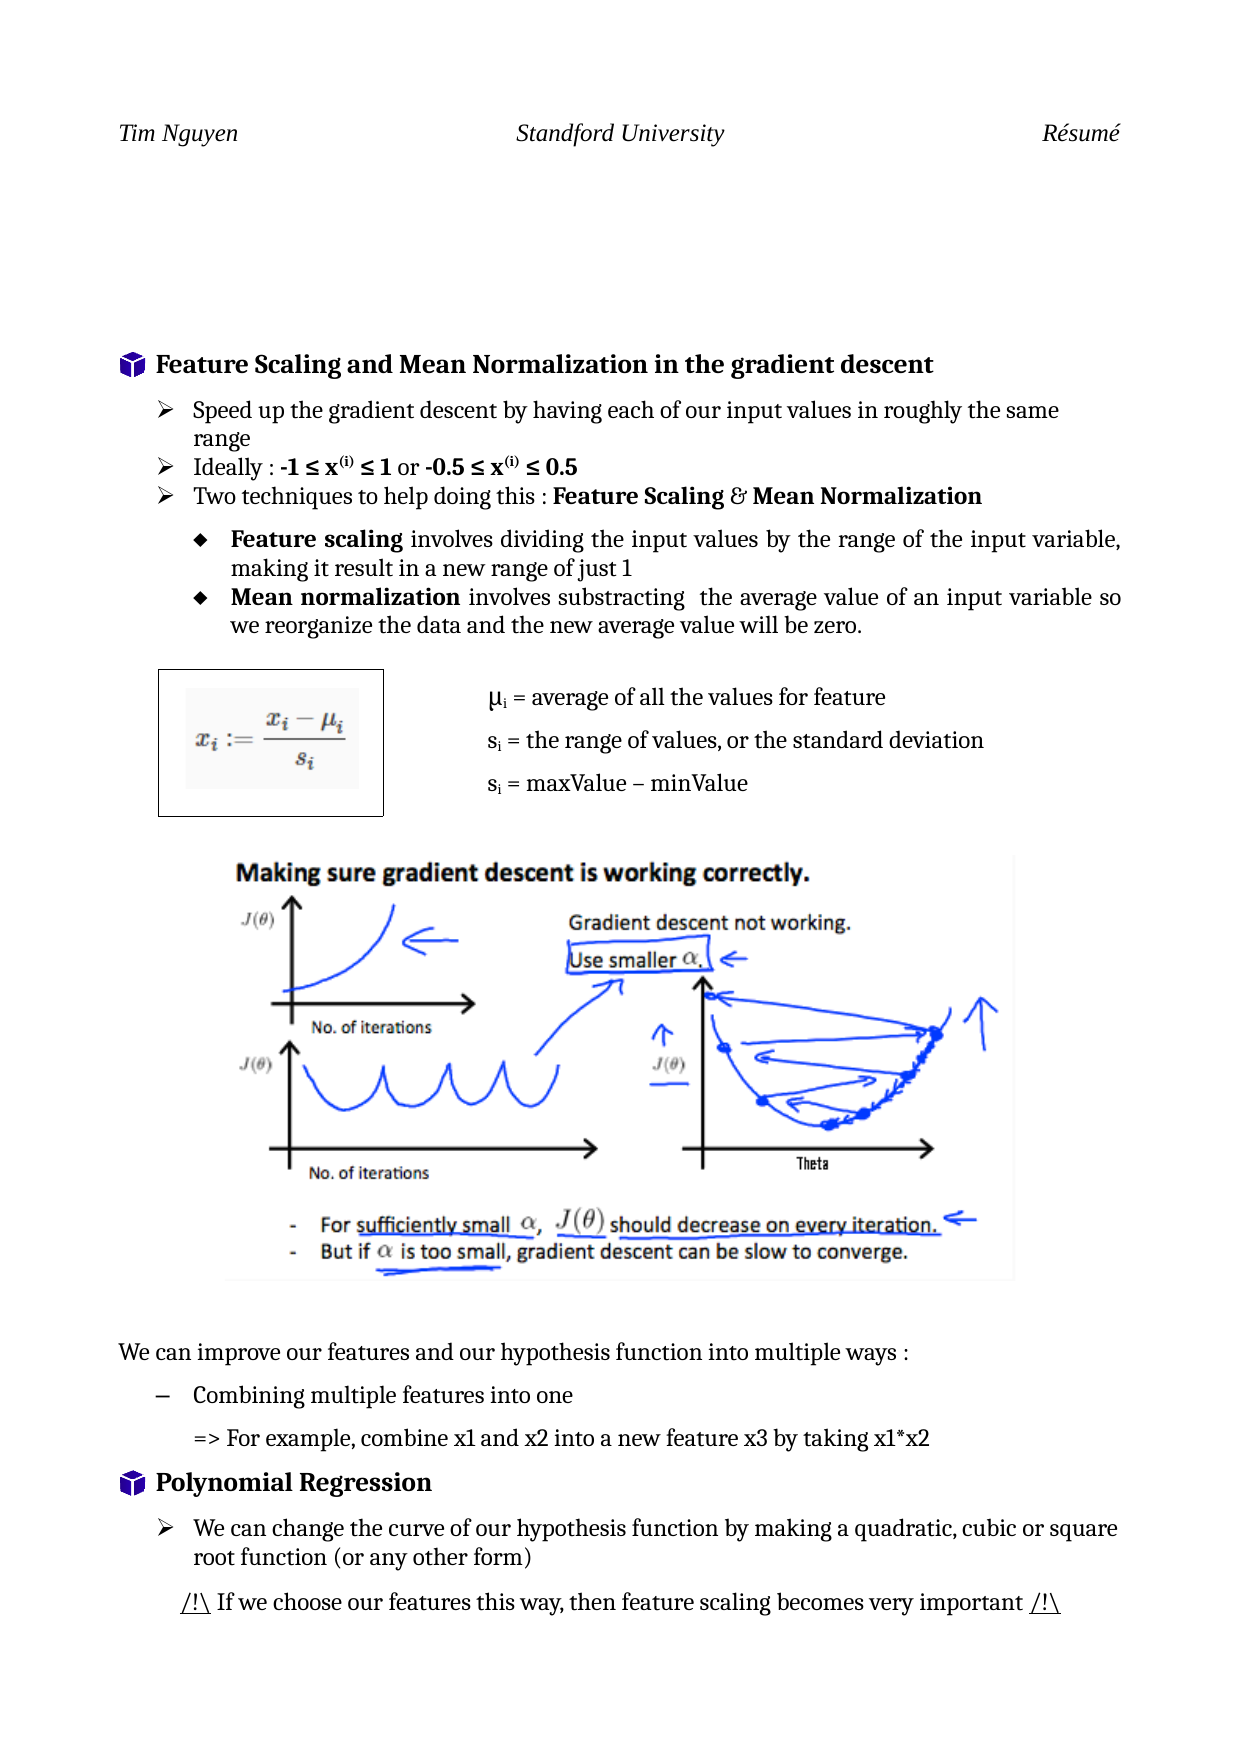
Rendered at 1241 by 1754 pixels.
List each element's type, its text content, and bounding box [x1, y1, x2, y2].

picture [185, 688, 359, 789]
list Feature Scaling and Mean Normalization in the gradient descent [118, 349, 1122, 380]
text We can improve our features and our hypothesis function into multiple ways : [118, 1338, 1122, 1367]
list Combining multiple features into one [156, 1381, 1122, 1410]
list Polynomial Regression [118, 1467, 1122, 1498]
text μi = average of all the values for feature [384, 683, 1122, 712]
list => For example, combine x1 and x2 into a new feature x3 by taking x1*x2 [156, 1424, 1122, 1453]
text [118, 769, 158, 798]
list Feature scaling involves dividing the input values by the range of the input variable, making it result in a new range of just 1 [193, 525, 1122, 582]
list Mean normalization involves substracting the average value of an input variable so we reorganize the data and the new average value will be zero. [193, 582, 1122, 640]
text si = the range of values, or the standard deviation [384, 726, 1122, 755]
list We can change the curve of our hypothesis function by making a quadratic, cubic or square root function (or any other form) [156, 1514, 1122, 1572]
list Two techniques to help doing this : Feature Scaling & Mean Normalization [156, 482, 1122, 511]
text /!\ If we choose our features this way, then feature scaling becomes very important /!\ [118, 1588, 1122, 1617]
picture [224, 855, 1016, 1281]
list Speed up the gradient descent by having each of our input values in roughly the same range [156, 396, 1122, 453]
text [118, 683, 158, 712]
text [118, 726, 158, 755]
list Ideally : -1 ≤ x(i) ≤ 1 or -0.5 ≤ x(i) ≤ 0.5 [156, 453, 1122, 482]
text si = maxValue – minValue [384, 769, 1122, 798]
